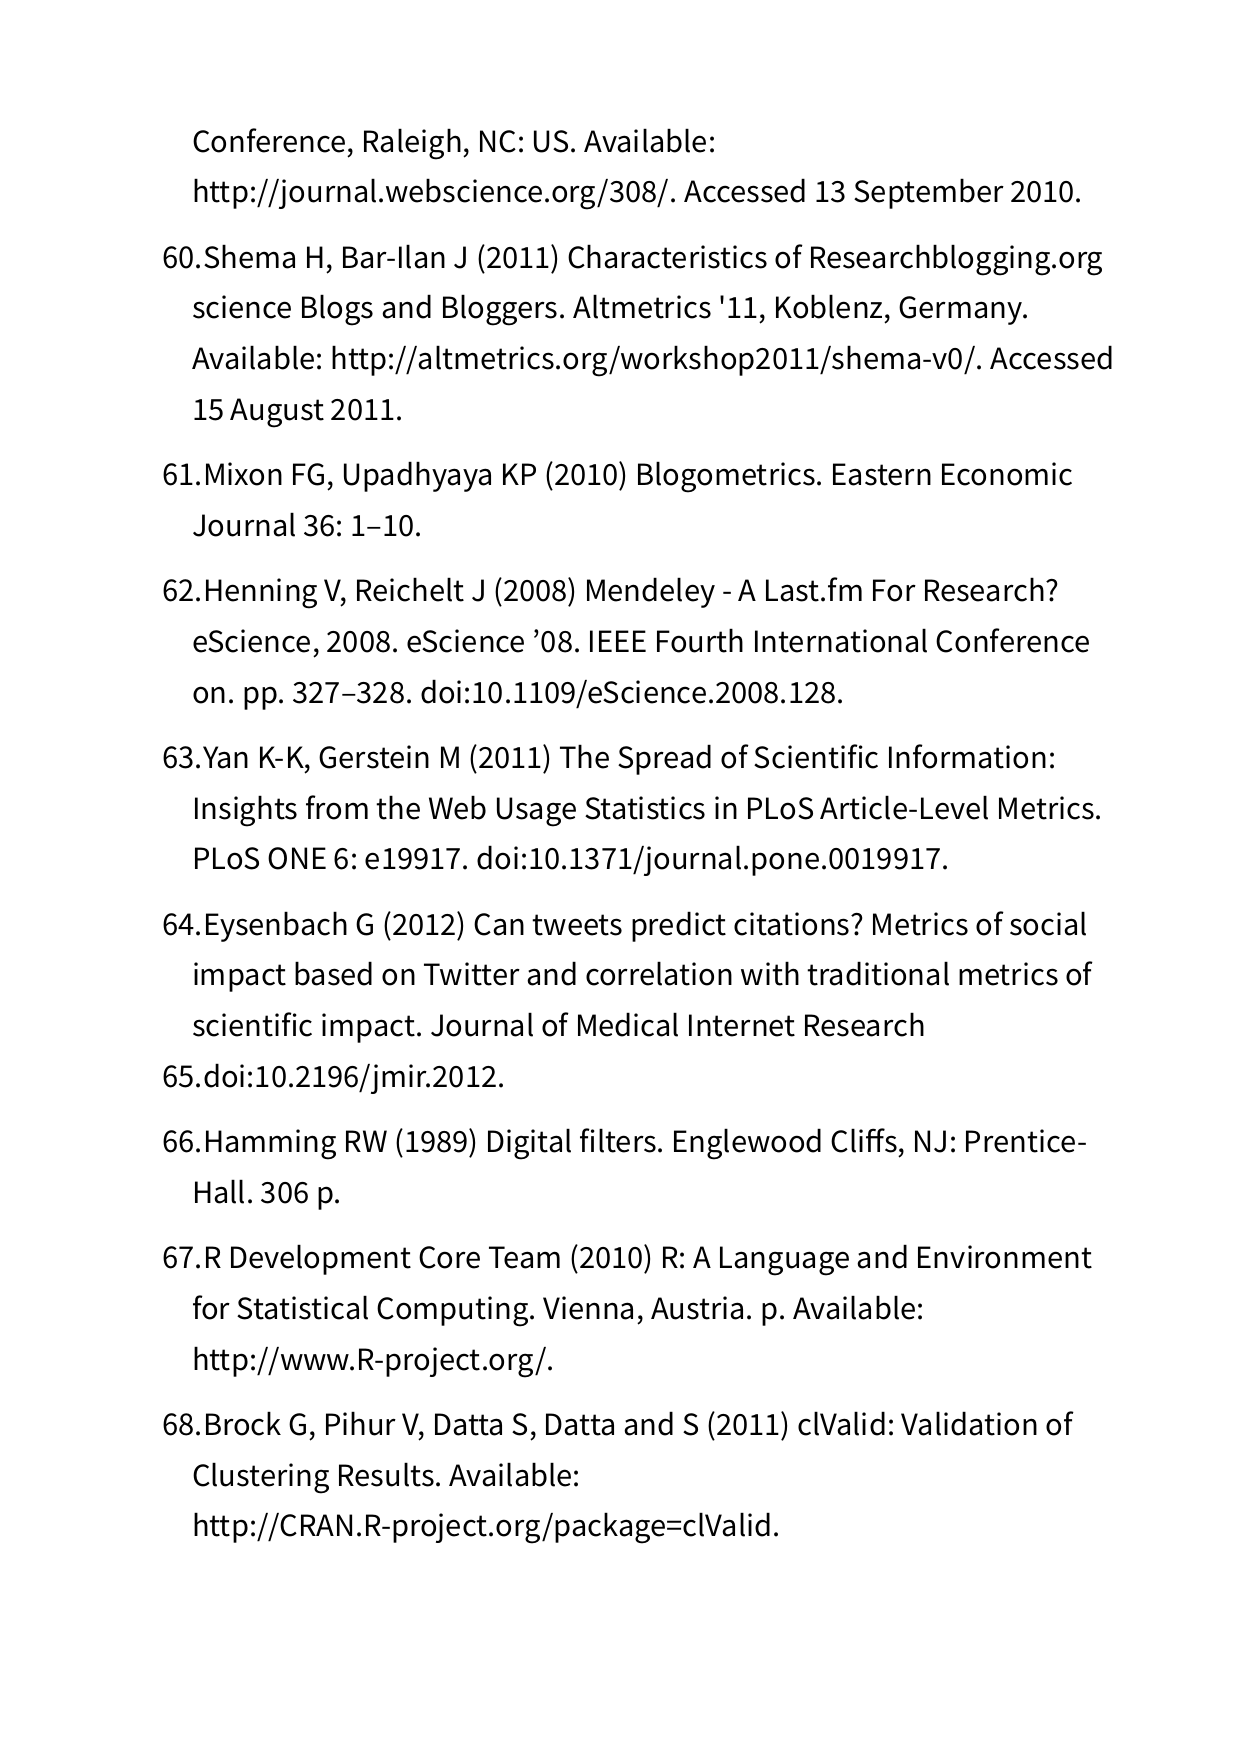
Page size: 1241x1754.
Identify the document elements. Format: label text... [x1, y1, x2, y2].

list Hamming RW (1989) Digital filters. Englewood Cliffs, NJ: Prentice-Hall. 306 p. [162, 1119, 1122, 1212]
list Yan K-K, Gerstein M (2011) The Spread of Scientific Information: Insights from the Web Usage Statistics in PLoS Article-Level Metrics. PLoS ONE 6: e19917. doi:10.1371/journal.pone.0019917. [162, 734, 1122, 878]
list Eysenbach G (2012) Can tweets predict citations? Metrics of social impact based on Twitter and correlation with traditional metrics of scientific impact. Journal of Medical Internet Research [162, 901, 1122, 1045]
list Mixon FG, Upadhyaya KP (2010) Blogometrics. Eastern Economic Journal 36: 1–10. [162, 452, 1122, 545]
list Brock G, Pihur V, Datta S, Datta and S (2011) clValid: Validation of Clustering Results. Available: http://CRAN.R-project.org/package=clValid. [162, 1402, 1122, 1545]
list R Development Core Team (2010) R: A Language and Environment for Statistical Computing. Vienna, Austria. p. Available: http://www.R-project.org/. [162, 1235, 1122, 1378]
list Henning V, Reichelt J (2008) Mendeley - A Last.fm For Research? eScience, 2008. eScience ’08. IEEE Fourth International Conference on. pp. 327–328. doi:10.1109/eScience.2008.128. [162, 568, 1122, 711]
list Shema H, Bar-Ilan J (2011) Characteristics of Researchblogging.org science Blogs and Bloggers. Altmetrics '11, Koblenz, Germany. Available: http://altmetrics.org/workshop2011/shema-v0/. Accessed 15 August 2011. [162, 234, 1122, 429]
list doi:10.2196/jmir.2012. [162, 1053, 1122, 1096]
list Conference, Raleigh, NC: US. Available: http://journal.webscience.org/308/. Accessed 13 September 2010. [162, 118, 1122, 211]
